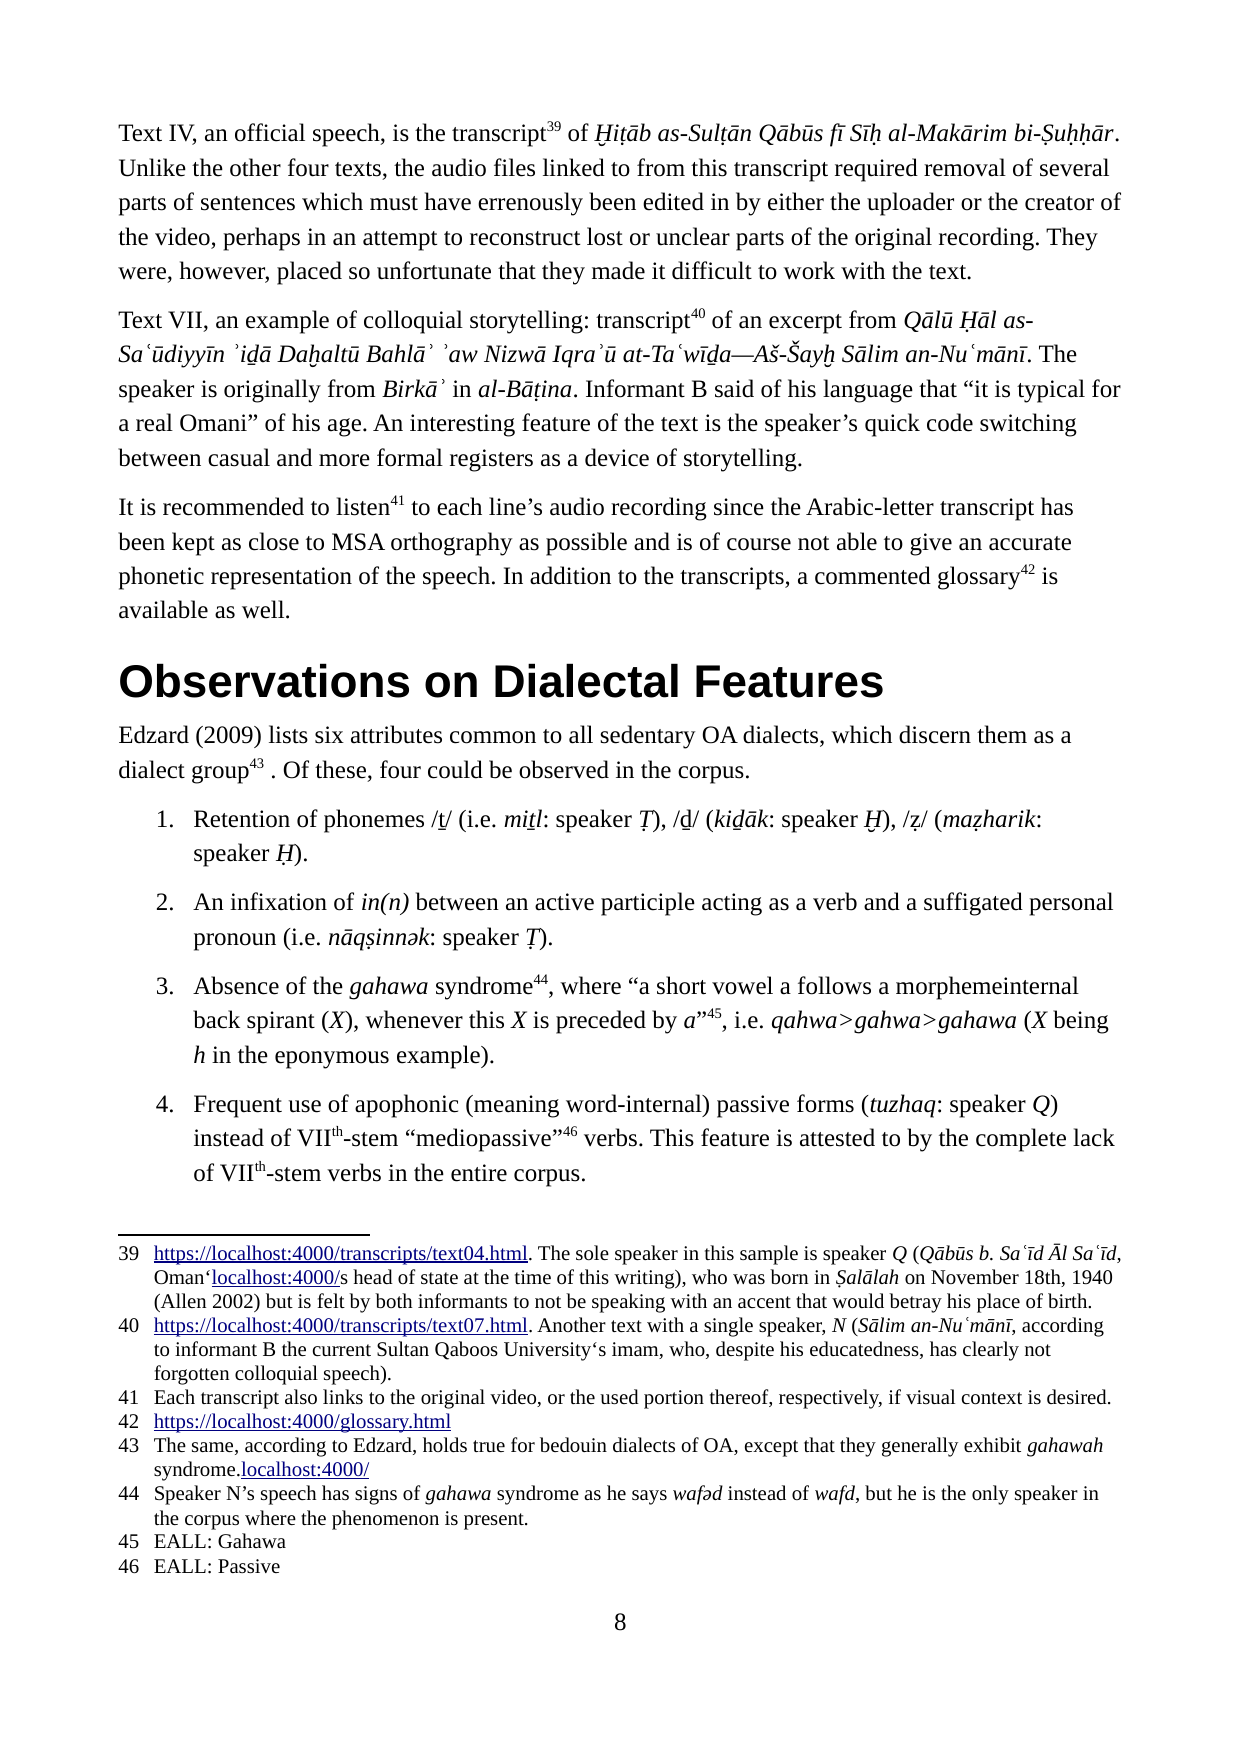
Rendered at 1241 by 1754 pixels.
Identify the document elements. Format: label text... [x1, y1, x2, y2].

list Retention of phonemes /ṯ/ (i.e. miṯl: speaker Ṭ), /ḏ/ (kiḏāk: speaker Ḫ), /ẓ/ (maẓharik: speaker Ḥ). [156, 804, 1122, 867]
text https://localhost:4000/transcripts/text07.html. Another text with a single speaker, N (Sālim an-Nuʿmānī, according to informant B the current Sultan Qaboos University‘s imam, who, despite his educatedness, has clearly not forgotten colloquial speech). [118, 1313, 1122, 1385]
list An infixation of in(n) between an active participle acting as a verb and a suffigated personal pronoun (i.e. nāqṣinnək: speaker Ṭ). [156, 887, 1122, 951]
subtitle Observations on Dialectal Features [118, 655, 1122, 708]
text Each transcript also links to the original video, or the used portion thereof, respectively, if visual context is desired. [118, 1385, 1122, 1409]
text https://localhost:4000/transcripts/text04.html. The sole speaker in this sample is speaker Q (Qābūs b. Saʿīd Āl Saʿīd, Oman‘localhost:4000/s head of state at the time of this writing), who was born in Ṣalālah on November 18th, 1940 (Allen 2002) but is felt by both informants to not be speaking with an accent that would betray his place of birth. [118, 1241, 1122, 1313]
list Speaker N’s speech has signs of gahawa syndrome as he says wafəd instead of wafd, but he is the only speaker in the corpus where the phenomenon is present. [118, 1481, 1122, 1529]
list EALL: Gahawa [118, 1529, 1122, 1553]
text Text VII, an example of colloquial storytelling: transcript of an excerpt from Qālū Ḥāl as-Saʿūdiyyīn ʾiḏā Daḫaltū Bahlāʾ ʾaw Nizwā Iqraʾū at-Taʿwīḏa—Aš-Šayḫ Sālim an-Nuʿmānī. The speaker is originally from Birkāʾ in al-Bāṭina. Informant B said of his language that “it is typical for a real Omani” of his age. An interesting feature of the text is the speaker’s quick code switching between casual and more formal registers as a device of storytelling. [118, 305, 1122, 472]
text https://localhost:4000/glossary.html [118, 1409, 1122, 1433]
list EALL: Passive [118, 1553, 1122, 1578]
text Edzard (2009) lists six attributes common to all sedentary OA dialects, which discern them as a dialect group . Of these, four could be observed in the corpus. [118, 720, 1122, 783]
list Absence of the gahawa syndrome, where “a short vowel a follows a morphemeinternal back spirant (X), whenever this X is preceded by a”, i.e. qahwa>gahwa>gahawa (X being h in the eponymous example). [156, 971, 1122, 1068]
text It is recommended to listen to each line’s audio recording since the Arabic-letter transcript has been kept as close to MSA orthography as possible and is of course not able to give an accurate phonetic representation of the speech. In addition to the transcripts, a commented glossary is available as well. [118, 492, 1122, 624]
list Frequent use of apophonic (meaning word-internal) passive forms (tuzhaq: speaker Q) instead of VIIth-stem “mediopassive” verbs. This feature is attested to by the complete lack of VIIth-stem verbs in the entire corpus. [156, 1089, 1122, 1187]
text Text IV, an official speech, is the transcript of Ḫiṭāb as-Sulṭān Qābūs fī Sīḥ al-Makārim bi-Ṣuḥḥār. Unlike the other four texts, the audio files linked to from this transcript required removal of several parts of sentences which must have errenously been edited in by either the uploader or the creator of the video, perhaps in an attempt to reconstruct lost or unclear parts of the original recording. They were, however, placed so unfortunate that they made it difficult to work with the text. [118, 118, 1122, 285]
text The same, according to Edzard, holds true for bedouin dialects of OA, except that they generally exhibit gahawah syndrome.localhost:4000/ [118, 1433, 1122, 1481]
